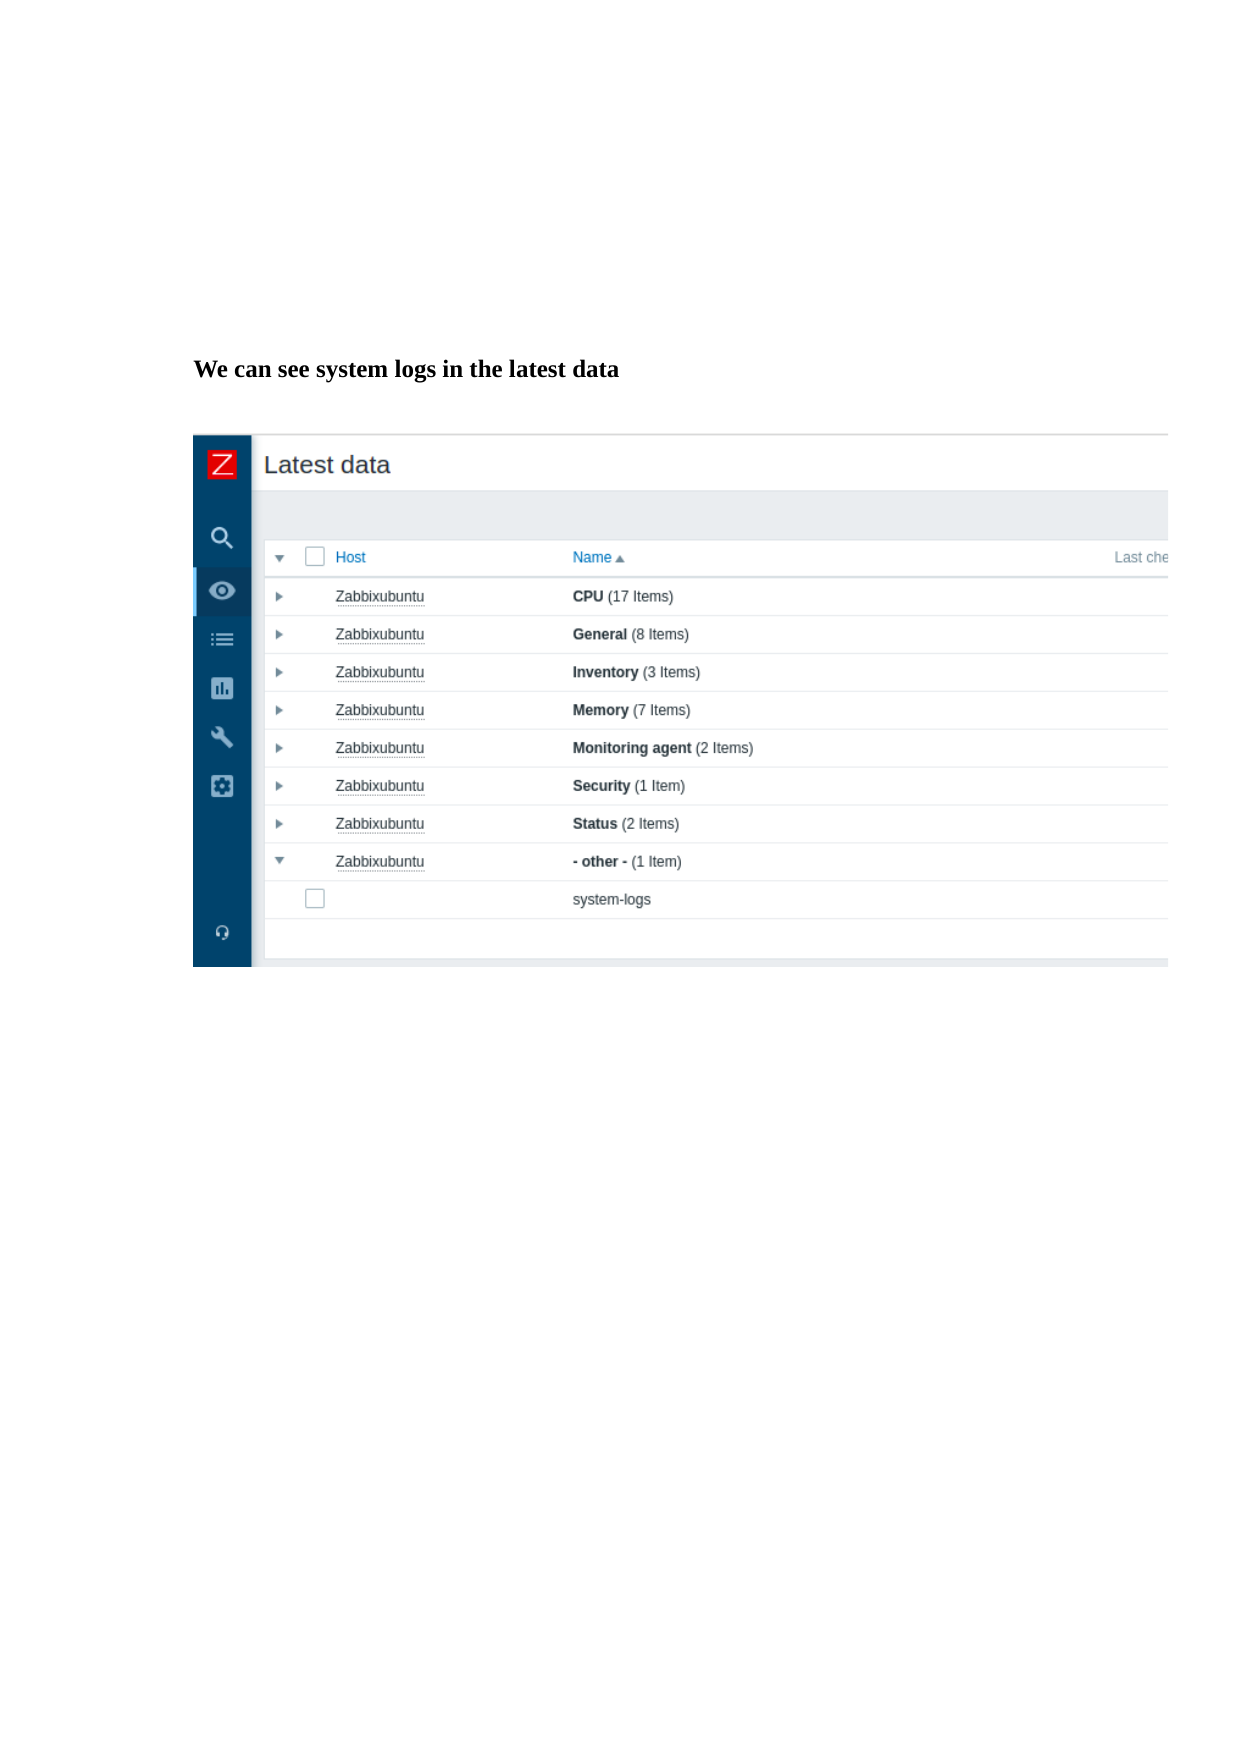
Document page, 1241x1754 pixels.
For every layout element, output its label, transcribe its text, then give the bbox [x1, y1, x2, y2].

text We can see system logs in the latest data [193, 354, 1122, 383]
picture [193, 433, 1169, 967]
